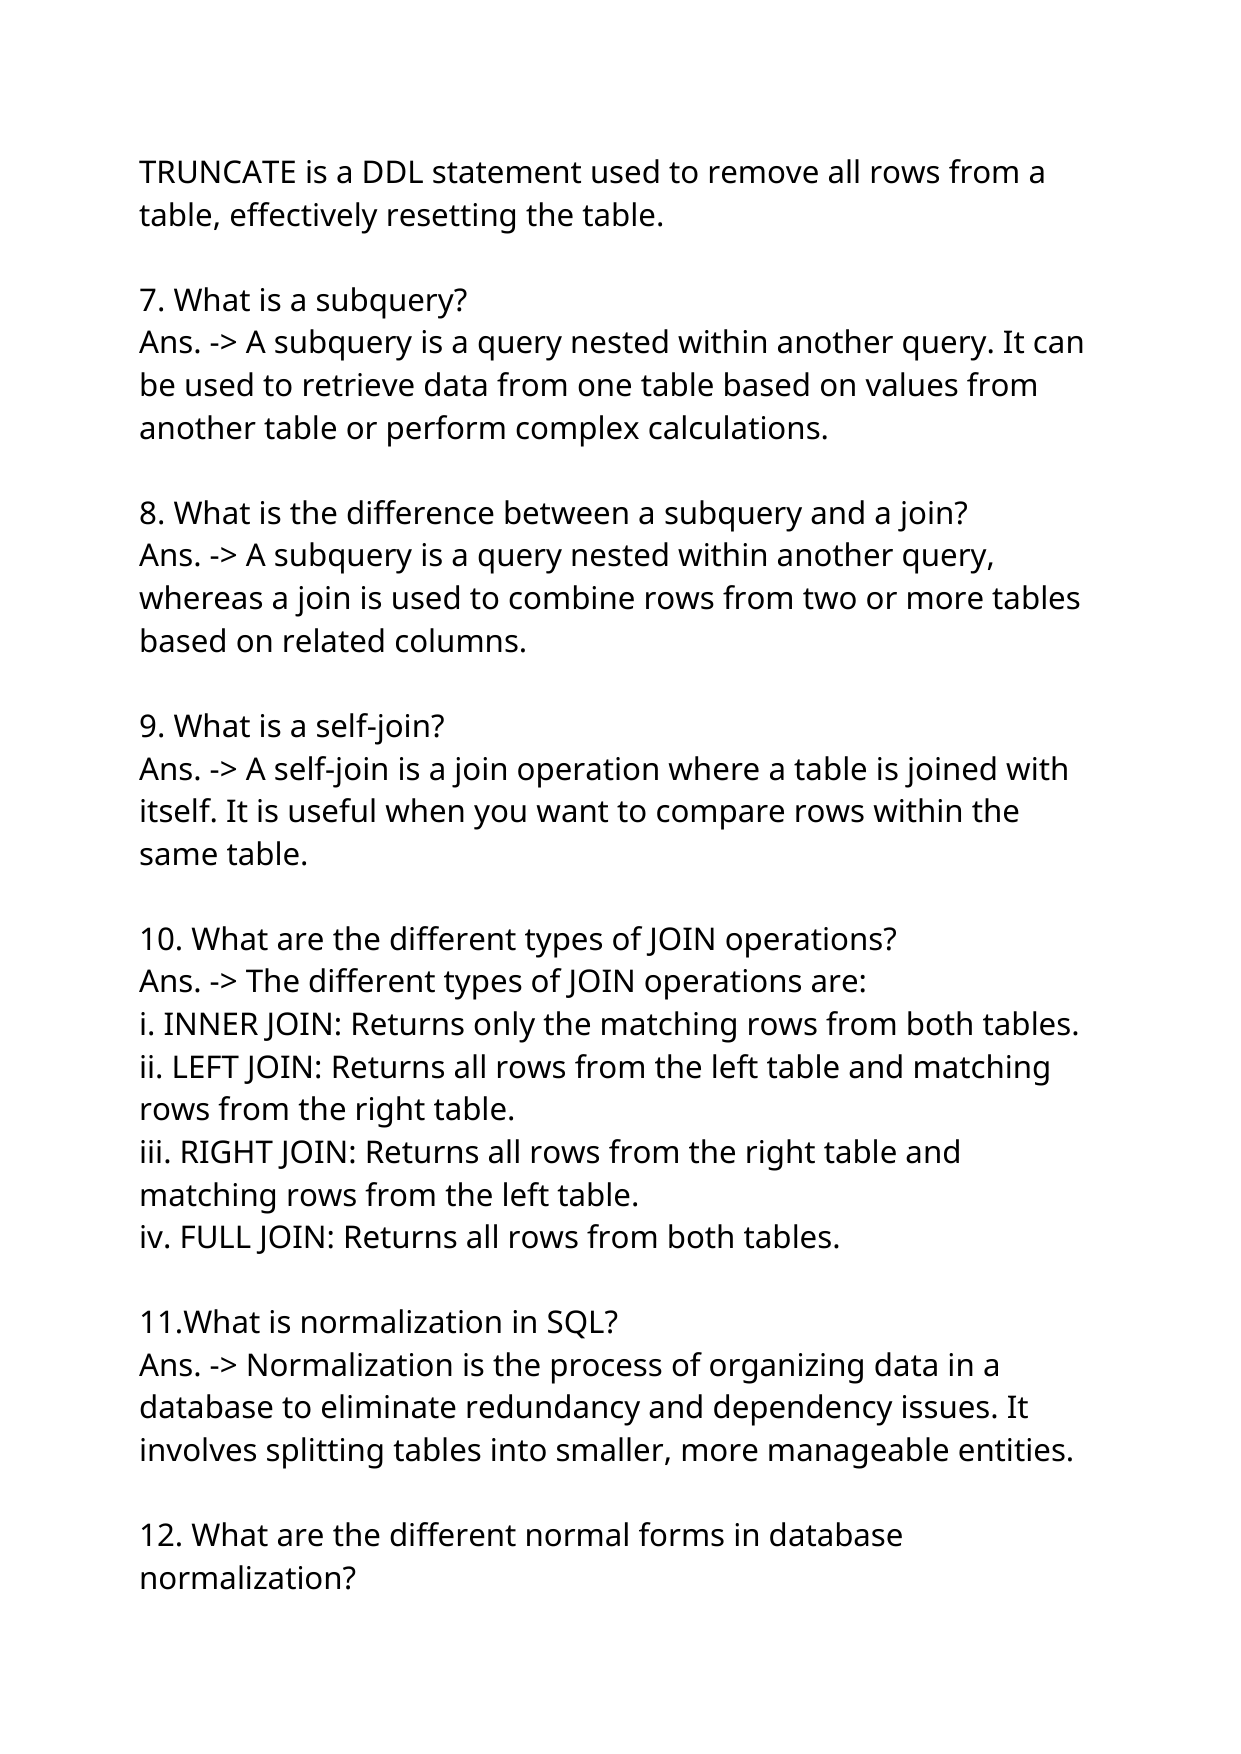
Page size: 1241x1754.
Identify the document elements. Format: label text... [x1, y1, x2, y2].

text Ans. -> A subquery is a query nested within another query. It can be used to retrieve data from one table based on values from another table or perform complex calculations. [139, 320, 1101, 448]
text ii. LEFT JOIN: Returns all rows from the left table and matching rows from the right table. [139, 1045, 1101, 1130]
text 12. What are the different normal forms in database normalization? [139, 1513, 1101, 1598]
text i. INNER JOIN: Returns only the matching rows from both tables. [139, 1002, 1101, 1045]
text Ans. -> A subquery is a query nested within another query, whereas a join is used to combine rows from two or more tables based on related columns. [139, 533, 1101, 661]
text 10. What are the different types of JOIN operations? [139, 917, 1101, 959]
text 9. What is a self-join? [139, 704, 1101, 746]
text Ans. -> Normalization is the process of organizing data in a database to eliminate redundancy and dependency issues. It involves splitting tables into smaller, more manageable entities. [139, 1343, 1101, 1471]
text 8. What is the difference between a subquery and a join? [139, 491, 1101, 533]
text Ans. -> A self-join is a join operation where a table is joined with itself. It is useful when you want to compare rows within the same table. [139, 746, 1101, 874]
text iv. FULL JOIN: Returns all rows from both tables. [139, 1215, 1101, 1258]
text Ans. -> The different types of JOIN operations are: [139, 959, 1101, 1002]
text TRUNCATE is a DDL statement used to remove all rows from a table, effectively resetting the table. [139, 150, 1101, 235]
text 7. What is a subquery? [139, 278, 1101, 320]
text iii. RIGHT JOIN: Returns all rows from the right table and matching rows from the left table. [139, 1130, 1101, 1215]
text 11.What is normalization in SQL? [139, 1300, 1101, 1343]
